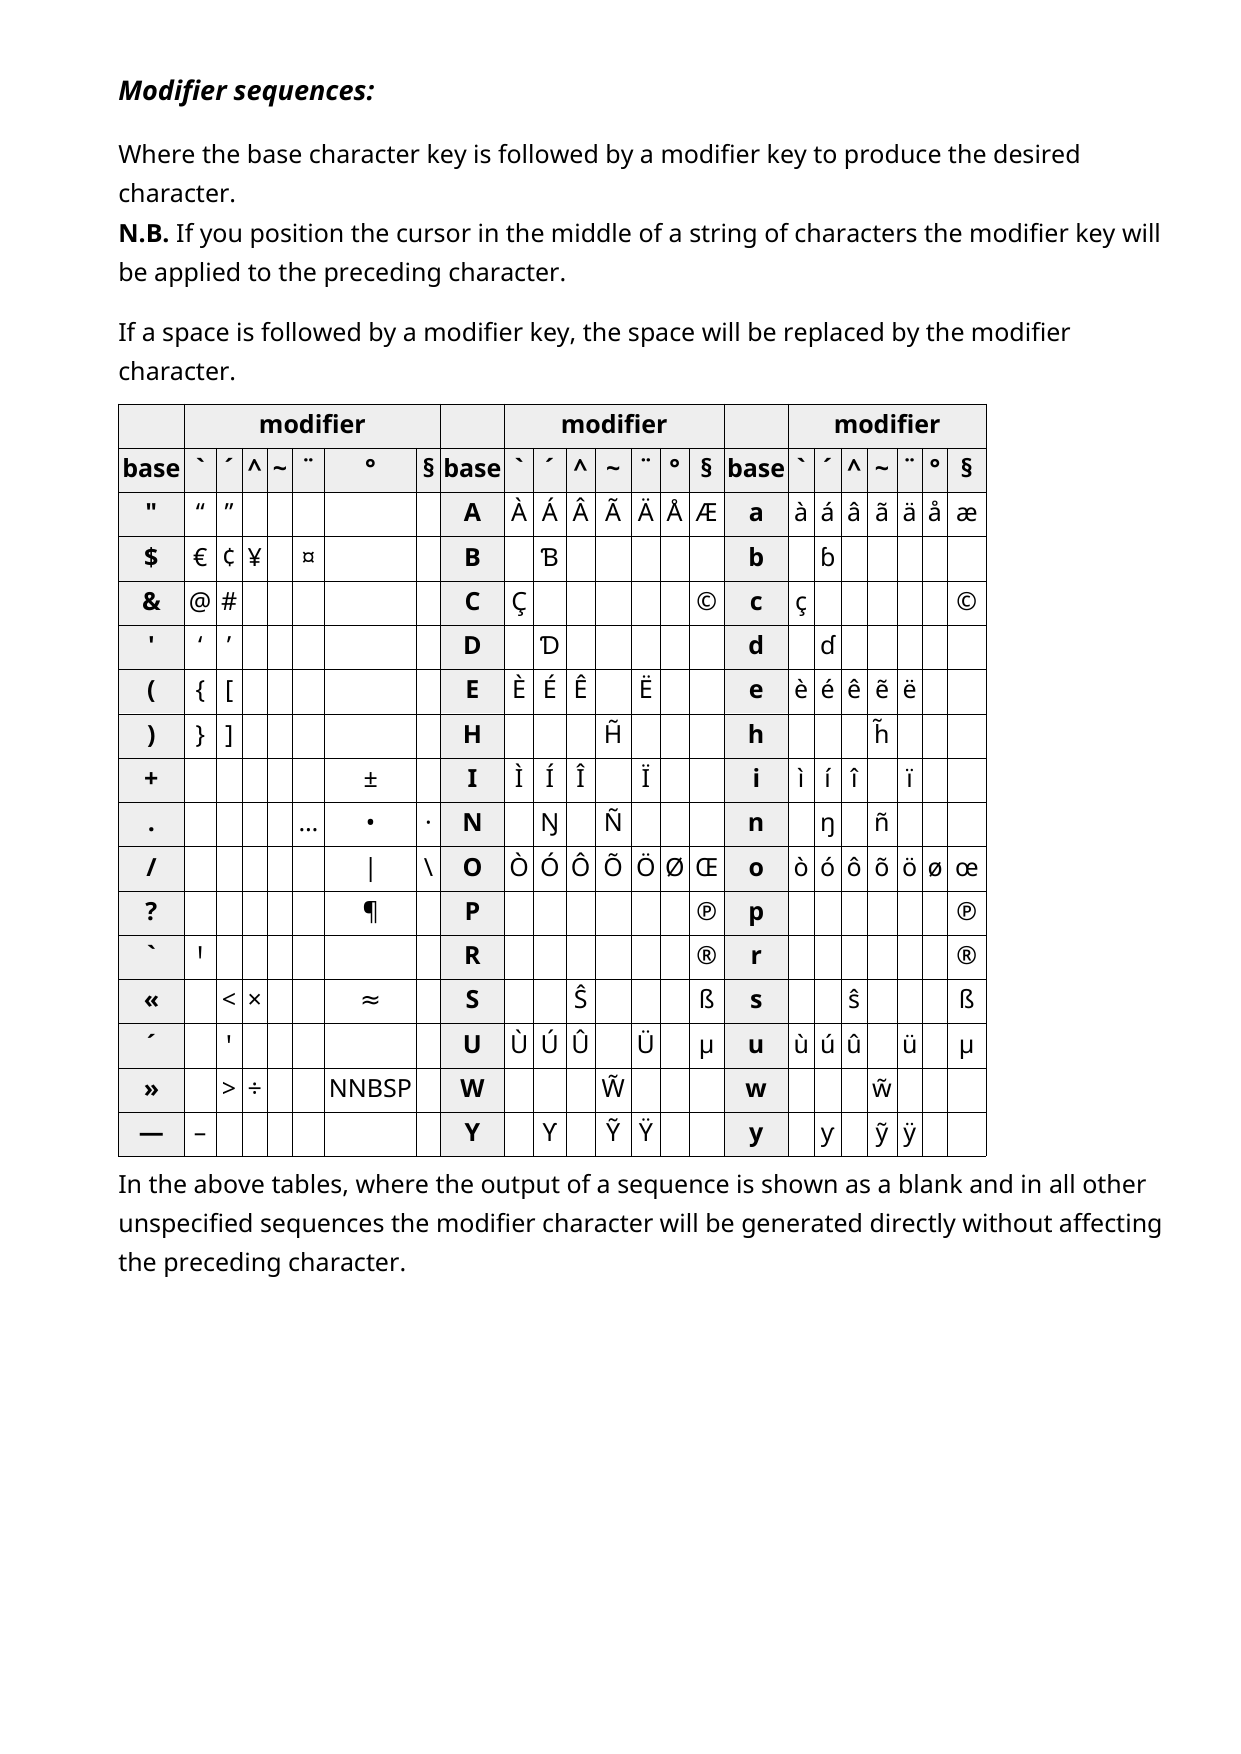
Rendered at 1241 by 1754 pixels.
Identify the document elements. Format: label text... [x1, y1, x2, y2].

table_cell . [119, 803, 184, 846]
table_cell [325, 537, 416, 581]
table_cell [185, 1024, 216, 1068]
table_cell N [441, 803, 504, 846]
table_cell [632, 715, 660, 758]
table_cell i [725, 759, 788, 802]
table_cell ã [868, 493, 897, 536]
table_cell – [185, 1113, 216, 1156]
table_cell [268, 847, 292, 891]
table_cell ) [119, 715, 184, 758]
table_cell [596, 759, 631, 802]
table_cell È [505, 670, 533, 713]
table_cell í [815, 759, 841, 802]
table_cell Y [441, 1113, 504, 1156]
table_cell [661, 537, 689, 581]
table_cell [325, 626, 416, 669]
table_cell \ [417, 847, 440, 891]
table_cell ^ [842, 449, 867, 492]
table_cell [948, 1113, 986, 1156]
table_cell ´ [815, 449, 841, 492]
table_cell [417, 493, 440, 536]
table_cell [842, 582, 867, 625]
table_cell [325, 670, 416, 713]
table_cell ŋ [815, 803, 841, 846]
table_cell < [217, 980, 242, 1023]
table_cell [417, 715, 440, 758]
table_cell [293, 847, 324, 891]
table_cell [293, 715, 324, 758]
table_cell [293, 980, 324, 1023]
table_cell [505, 715, 533, 758]
table_cell [661, 980, 689, 1023]
table_cell î [842, 759, 867, 802]
table_cell [923, 715, 947, 758]
table_cell [842, 1113, 867, 1156]
table_cell Æ [690, 493, 724, 536]
table_cell ÷ [243, 1069, 267, 1112]
table_cell [923, 759, 947, 802]
table_cell p [725, 892, 788, 935]
table_cell ¶ [325, 892, 416, 935]
table_cell Ỹ [596, 1113, 631, 1156]
table_cell â [842, 493, 867, 536]
table_cell [417, 892, 440, 935]
table_cell Ö [632, 847, 660, 891]
table_cell [923, 803, 947, 846]
table_cell [632, 582, 660, 625]
table_cell ꞌ [217, 1024, 242, 1068]
table_cell [842, 626, 867, 669]
table_cell [534, 1069, 566, 1112]
table_cell [417, 1113, 440, 1156]
table_cell [842, 936, 867, 979]
table_cell [898, 803, 922, 846]
table_cell [505, 626, 533, 669]
table_cell [815, 980, 841, 1023]
table_cell × [243, 980, 267, 1023]
table_cell [243, 892, 267, 935]
table_cell [268, 582, 292, 625]
table_cell u [725, 1024, 788, 1068]
table_cell E [441, 670, 504, 713]
text Where the base character key is followed by a modifier key to produce the desired character. N.B. If you position the cursor in the middle of a string of characters the modifier key will be applied to the preceding character. [118, 137, 1181, 288]
table_cell Ì [505, 759, 533, 802]
table_cell Ÿ [632, 1113, 660, 1156]
table_cell [505, 803, 533, 846]
table_cell [923, 1024, 947, 1068]
table_cell © [948, 582, 986, 625]
table_cell ú [815, 1024, 841, 1068]
table_cell + [119, 759, 184, 802]
table_header [441, 405, 504, 448]
table_cell [690, 759, 724, 802]
table_cell [293, 936, 324, 979]
text If a space is followed by a modifier key, the space will be replaced by the modifier character. [118, 315, 1181, 388]
table_header [119, 405, 184, 448]
table_cell Ú [534, 1024, 566, 1068]
table_cell [293, 1024, 324, 1068]
table_cell [243, 759, 267, 802]
table_cell Å [661, 493, 689, 536]
table_cell ï [898, 759, 922, 802]
table_cell [948, 803, 986, 846]
table_cell · [417, 803, 440, 846]
table_cell [898, 626, 922, 669]
table_cell [690, 626, 724, 669]
table_cell [293, 759, 324, 802]
table_cell w̃ [868, 1069, 897, 1112]
table_cell [661, 582, 689, 625]
table_cell U [441, 1024, 504, 1068]
table_cell [923, 582, 947, 625]
table_header modifier [505, 405, 724, 448]
table_cell [868, 892, 897, 935]
table_cell > [217, 1069, 242, 1112]
table_cell ŝ [842, 980, 867, 1023]
table_cell " [119, 493, 184, 536]
table_cell [185, 1069, 216, 1112]
table_cell [632, 980, 660, 1023]
table_cell ò [789, 847, 814, 891]
table_cell [293, 1113, 324, 1156]
table_cell [505, 1113, 533, 1156]
table_cell “ [185, 493, 216, 536]
table_cell ỹ [868, 1113, 897, 1156]
table_cell [690, 1113, 724, 1156]
table_cell À [505, 493, 533, 536]
table_cell ¤ [293, 537, 324, 581]
table_cell Ç [505, 582, 533, 625]
table_cell Ù [505, 1024, 533, 1068]
table_cell [325, 936, 416, 979]
table_cell [868, 936, 897, 979]
table_cell ® [948, 936, 986, 979]
table_cell Ø [661, 847, 689, 891]
table_cell [417, 759, 440, 802]
table_cell [505, 1069, 533, 1112]
table_cell P [441, 892, 504, 935]
table_cell [217, 1113, 242, 1156]
table_cell [898, 1069, 922, 1112]
table_cell û [842, 1024, 867, 1068]
table_cell [842, 803, 867, 846]
table_cell § [948, 449, 986, 492]
table_cell ~ [596, 449, 631, 492]
table_cell } [185, 715, 216, 758]
table_cell Ñ [596, 803, 631, 846]
table_cell ó [815, 847, 841, 891]
table_cell [898, 980, 922, 1023]
table_cell ô [842, 847, 867, 891]
table_cell [596, 892, 631, 935]
table_cell [325, 715, 416, 758]
table_cell [417, 626, 440, 669]
table_cell [661, 1113, 689, 1156]
table_cell [567, 1113, 595, 1156]
table_cell [661, 1024, 689, 1068]
table_cell [505, 936, 533, 979]
table_cell [948, 759, 986, 802]
table_cell [325, 582, 416, 625]
table_cell ± [325, 759, 416, 802]
table_cell [268, 759, 292, 802]
table_cell Á [534, 493, 566, 536]
table_cell Î [567, 759, 595, 802]
table_cell [923, 1113, 947, 1156]
table_cell [185, 892, 216, 935]
table_cell [505, 537, 533, 581]
table_cell [268, 1024, 292, 1068]
table_cell [632, 803, 660, 846]
table_cell [868, 626, 897, 669]
table_cell [505, 892, 533, 935]
table_cell [243, 493, 267, 536]
table_cell ê [842, 670, 867, 713]
table_cell h [725, 715, 788, 758]
table_cell [789, 1113, 814, 1156]
table_cell [815, 1069, 841, 1112]
table_cell ü [898, 1024, 922, 1068]
table_cell base [725, 449, 788, 492]
table_cell ? [119, 892, 184, 935]
table_cell [505, 980, 533, 1023]
table_cell [217, 759, 242, 802]
table_header [725, 405, 788, 448]
table_cell [815, 715, 841, 758]
table_cell ≈ [325, 980, 416, 1023]
table_cell [293, 670, 324, 713]
table_cell [567, 803, 595, 846]
table_cell O [441, 847, 504, 891]
table_cell » [119, 1069, 184, 1112]
table_cell [268, 803, 292, 846]
table_cell [268, 980, 292, 1023]
table_cell [534, 715, 566, 758]
table_cell [243, 803, 267, 846]
table_cell [185, 847, 216, 891]
table_cell Ꞌ [185, 936, 216, 979]
table_cell [690, 803, 724, 846]
table_cell [898, 892, 922, 935]
table_cell | [325, 847, 416, 891]
table_cell [789, 715, 814, 758]
table_cell & [119, 582, 184, 625]
table_cell R [441, 936, 504, 979]
table_cell [923, 537, 947, 581]
table_cell ° [325, 449, 416, 492]
table_cell n [725, 803, 788, 846]
table_cell [534, 936, 566, 979]
table_cell ẽ [868, 670, 897, 713]
table_cell ë [898, 670, 922, 713]
table_cell [243, 1113, 267, 1156]
table_cell [948, 1069, 986, 1112]
table_cell — [119, 1113, 184, 1156]
table_cell [632, 1069, 660, 1112]
table_cell I [441, 759, 504, 802]
table_cell Ê [567, 670, 595, 713]
table_cell [217, 936, 242, 979]
table_cell § [417, 449, 440, 492]
table_cell ´ [217, 449, 242, 492]
table_cell [243, 626, 267, 669]
table_cell [417, 537, 440, 581]
table_cell ù [789, 1024, 814, 1068]
table_cell [868, 537, 897, 581]
table_cell [325, 1113, 416, 1156]
table_cell Ü [632, 1024, 660, 1068]
table_cell [661, 1069, 689, 1112]
table_cell ° [923, 449, 947, 492]
table_cell [243, 847, 267, 891]
table_cell ö [898, 847, 922, 891]
table_cell o [725, 847, 788, 891]
table_cell [567, 582, 595, 625]
table_cell ß [690, 980, 724, 1023]
table_cell [948, 670, 986, 713]
table_cell [815, 936, 841, 979]
table_cell [868, 582, 897, 625]
table_cell œ [948, 847, 986, 891]
subtitle Modifier sequences: [118, 72, 1181, 108]
table_cell § [690, 449, 724, 492]
table_cell C [441, 582, 504, 625]
table_cell H [441, 715, 504, 758]
table_cell [596, 582, 631, 625]
table_cell Ó [534, 847, 566, 891]
table_cell ℗ [690, 892, 724, 935]
table_cell [898, 537, 922, 581]
table_cell ¨ [632, 449, 660, 492]
table_cell Œ [690, 847, 724, 891]
table_header modifier [185, 405, 440, 448]
table_cell ‘ [185, 626, 216, 669]
table_cell [789, 892, 814, 935]
table_cell ß [948, 980, 986, 1023]
table_cell [325, 1024, 416, 1068]
table_cell [268, 1069, 292, 1112]
table_cell [185, 980, 216, 1023]
table_cell a [725, 493, 788, 536]
table_cell … [293, 803, 324, 846]
text In the above tables, where the output of a sequence is shown as a blank and in all other unspecified sequences the modifier character will be generated directly without affecting the preceding character. [118, 1167, 1181, 1279]
table_cell ` [119, 936, 184, 979]
table_cell Õ [596, 847, 631, 891]
table_cell base [441, 449, 504, 492]
table_cell d [725, 626, 788, 669]
table_cell [661, 936, 689, 979]
table_cell ` [789, 449, 814, 492]
table_cell [534, 980, 566, 1023]
table_cell ] [217, 715, 242, 758]
table_cell Ŋ [534, 803, 566, 846]
table_cell « [119, 980, 184, 1023]
table_cell [217, 847, 242, 891]
table_cell S [441, 980, 504, 1023]
table_cell [868, 980, 897, 1023]
table_cell [417, 1024, 440, 1068]
table_cell [815, 582, 841, 625]
table_cell ® [690, 936, 724, 979]
table_cell [898, 936, 922, 979]
table_cell [842, 1069, 867, 1112]
table_cell [567, 715, 595, 758]
table_cell æ [948, 493, 986, 536]
table_cell [185, 759, 216, 802]
table_cell [268, 537, 292, 581]
table_cell [ [217, 670, 242, 713]
table_cell Â [567, 493, 595, 536]
table_cell © [690, 582, 724, 625]
table_cell c [725, 582, 788, 625]
table_cell ~ [868, 449, 897, 492]
table_cell y [725, 1113, 788, 1156]
table_cell å [923, 493, 947, 536]
table_cell [243, 936, 267, 979]
table_cell ° [661, 449, 689, 492]
table_cell [417, 1069, 440, 1112]
table_cell [842, 715, 867, 758]
table_cell € [185, 537, 216, 581]
table_cell b [725, 537, 788, 581]
table_cell Ƴ [534, 1113, 566, 1156]
table_cell Ɗ [534, 626, 566, 669]
table_cell ^ [567, 449, 595, 492]
table_cell [243, 1024, 267, 1068]
table_cell D [441, 626, 504, 669]
table_cell ¥ [243, 537, 267, 581]
table_cell # [217, 582, 242, 625]
table_cell Ô [567, 847, 595, 891]
table_cell [417, 670, 440, 713]
table_cell [868, 1024, 897, 1068]
table_cell ' [119, 626, 184, 669]
table_cell r [725, 936, 788, 979]
table_cell e [725, 670, 788, 713]
table_cell [948, 626, 986, 669]
table_cell [534, 892, 566, 935]
table_cell ℗ [948, 892, 986, 935]
table_cell [789, 537, 814, 581]
table_cell [842, 537, 867, 581]
table_cell [596, 670, 631, 713]
table_cell Ŝ [567, 980, 595, 1023]
table_cell [661, 626, 689, 669]
table_cell ` [185, 449, 216, 492]
table_cell Û [567, 1024, 595, 1068]
table_cell [632, 537, 660, 581]
table_cell ø [923, 847, 947, 891]
table_cell ” [217, 493, 242, 536]
table_cell è [789, 670, 814, 713]
table_cell [243, 670, 267, 713]
table_cell [567, 537, 595, 581]
table_cell [898, 582, 922, 625]
table_cell ɗ [815, 626, 841, 669]
table_cell [948, 537, 986, 581]
table_cell ´ [534, 449, 566, 492]
table_cell [268, 936, 292, 979]
table_cell W̃ [596, 1069, 631, 1112]
table_cell [268, 670, 292, 713]
table_cell [690, 537, 724, 581]
table_cell [923, 670, 947, 713]
table_cell • [325, 803, 416, 846]
table_cell µ [690, 1024, 724, 1068]
table_cell [417, 936, 440, 979]
table_cell ç [789, 582, 814, 625]
table_header modifier [789, 405, 986, 448]
table_cell [268, 715, 292, 758]
table_cell [293, 1069, 324, 1112]
table_cell [632, 936, 660, 979]
table_cell õ [868, 847, 897, 891]
table_cell ¨ [898, 449, 922, 492]
table_cell [923, 626, 947, 669]
table_cell [596, 1024, 631, 1068]
table_cell [868, 759, 897, 802]
table_cell [923, 936, 947, 979]
table_cell / [119, 847, 184, 891]
table_cell ÿ [898, 1113, 922, 1156]
table_cell Ä [632, 493, 660, 536]
table_cell ɓ [815, 537, 841, 581]
table_cell [567, 892, 595, 935]
table_cell [217, 892, 242, 935]
table_cell ä [898, 493, 922, 536]
table_cell [898, 715, 922, 758]
table_cell ’ [217, 626, 242, 669]
table_cell [789, 980, 814, 1023]
table_cell [690, 1069, 724, 1112]
table_cell [243, 582, 267, 625]
table_cell [596, 980, 631, 1023]
table_cell [268, 626, 292, 669]
table_cell base [119, 449, 184, 492]
table_cell [293, 582, 324, 625]
table_cell [417, 582, 440, 625]
table_cell Ò [505, 847, 533, 891]
table_cell [325, 493, 416, 536]
table_cell [417, 980, 440, 1023]
table_cell A [441, 493, 504, 536]
table_cell [789, 936, 814, 979]
table_cell [293, 626, 324, 669]
table_cell [923, 1069, 947, 1112]
table_cell ¨ [293, 449, 324, 492]
table_cell [185, 803, 216, 846]
table_cell [293, 493, 324, 536]
table_cell Ï [632, 759, 660, 802]
table_cell Ɓ [534, 537, 566, 581]
table_cell ´ [119, 1024, 184, 1068]
table_cell H̃ [596, 715, 631, 758]
table_cell { [185, 670, 216, 713]
table_cell ¢ [217, 537, 242, 581]
table_cell É [534, 670, 566, 713]
table_cell ƴ [815, 1113, 841, 1156]
table_cell [596, 626, 631, 669]
table_cell Í [534, 759, 566, 802]
table_cell [632, 626, 660, 669]
table_cell s [725, 980, 788, 1023]
table_cell [293, 892, 324, 935]
table_cell ~ [268, 449, 292, 492]
table_cell [923, 892, 947, 935]
table_cell [690, 715, 724, 758]
table_cell w [725, 1069, 788, 1112]
table_cell [842, 892, 867, 935]
table_cell [789, 626, 814, 669]
table_cell [815, 892, 841, 935]
table_cell [567, 626, 595, 669]
table_cell á [815, 493, 841, 536]
table_cell [596, 537, 631, 581]
table_cell µ [948, 1024, 986, 1068]
table_cell [789, 1069, 814, 1112]
table_cell [567, 936, 595, 979]
table_cell h̃ [868, 715, 897, 758]
table_cell [948, 715, 986, 758]
table_cell [661, 892, 689, 935]
table_cell Ã [596, 493, 631, 536]
table_cell [268, 1113, 292, 1156]
table_cell B [441, 537, 504, 581]
table_cell W [441, 1069, 504, 1112]
table_cell [661, 715, 689, 758]
table_cell [243, 715, 267, 758]
table_cell [268, 892, 292, 935]
table_cell ì [789, 759, 814, 802]
table_cell ` [505, 449, 533, 492]
table_cell [567, 1069, 595, 1112]
table_cell [690, 670, 724, 713]
table_cell [534, 582, 566, 625]
table_cell [268, 493, 292, 536]
table_cell é [815, 670, 841, 713]
table_cell [596, 936, 631, 979]
table_cell [661, 803, 689, 846]
table_cell ñ [868, 803, 897, 846]
table_cell à [789, 493, 814, 536]
table_cell [789, 803, 814, 846]
table_cell ( [119, 670, 184, 713]
table_cell [661, 670, 689, 713]
table_cell ^ [243, 449, 267, 492]
table_cell $ [119, 537, 184, 581]
table_cell NNBSP [325, 1069, 416, 1112]
table_cell @ [185, 582, 216, 625]
table_cell [661, 759, 689, 802]
table_cell [217, 803, 242, 846]
table_cell [923, 980, 947, 1023]
table_cell Ë [632, 670, 660, 713]
table_cell [632, 892, 660, 935]
